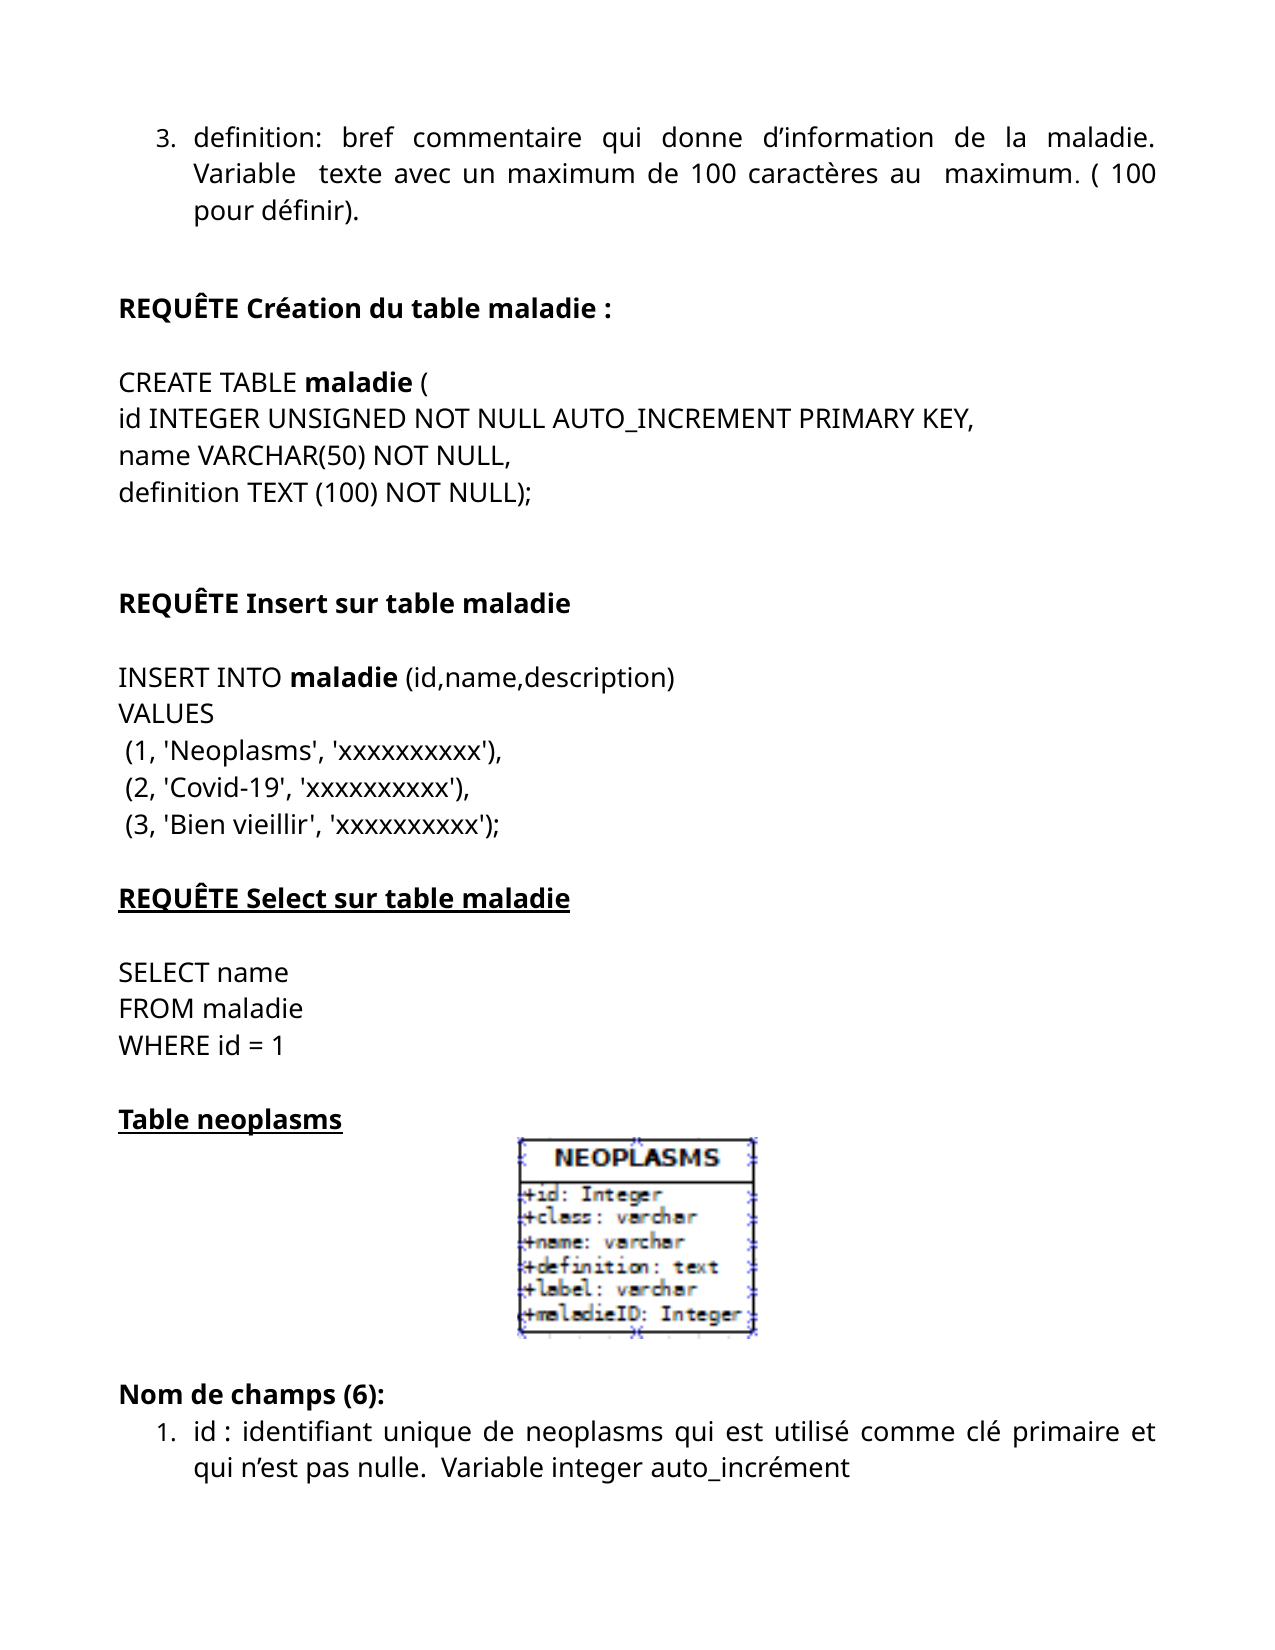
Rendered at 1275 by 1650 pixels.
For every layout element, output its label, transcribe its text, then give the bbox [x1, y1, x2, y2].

text name VARCHAR(50) NOT NULL, [118, 437, 1157, 474]
text FROM maladie [118, 990, 1157, 1027]
text REQUÊTE Création du table maladie : [118, 289, 1157, 326]
text INSERT INTO maladie (id,name,description) [118, 658, 1157, 695]
text WHERE id = 1 [118, 1027, 1157, 1064]
list id : identifiant unique de neoplasms qui est utilisé comme clé primaire et qui n’est pas nulle. Variable integer auto_incrément [156, 1412, 1157, 1486]
text (3, 'Bien vieillir', 'xxxxxxxxxx'); [118, 806, 1157, 842]
text CREATE TABLE maladie ( [118, 363, 1157, 400]
picture [517, 1137, 758, 1339]
text Table neoplasms [118, 1101, 1157, 1137]
text (2, 'Covid-19', 'xxxxxxxxxx'), [118, 769, 1157, 806]
text REQUÊTE Insert sur table maladie [118, 584, 1157, 621]
text VALUES [118, 695, 1157, 732]
text (1, 'Neoplasms', 'xxxxxxxxxx'), [118, 732, 1157, 769]
list definition: bref commentaire qui donne d’information de la maladie. Variable texte avec un maximum de 100 caractères au maximum. ( 100 pour définir). [156, 118, 1157, 229]
text id INTEGER UNSIGNED NOT NULL AUTO_INCREMENT PRIMARY KEY, [118, 400, 1157, 437]
text definition TEXT (100) NOT NULL); [118, 474, 1157, 511]
text Nom de champs (6): [118, 1375, 1157, 1412]
text SELECT name [118, 953, 1157, 990]
text REQUÊTE Select sur table maladie [118, 879, 1157, 916]
